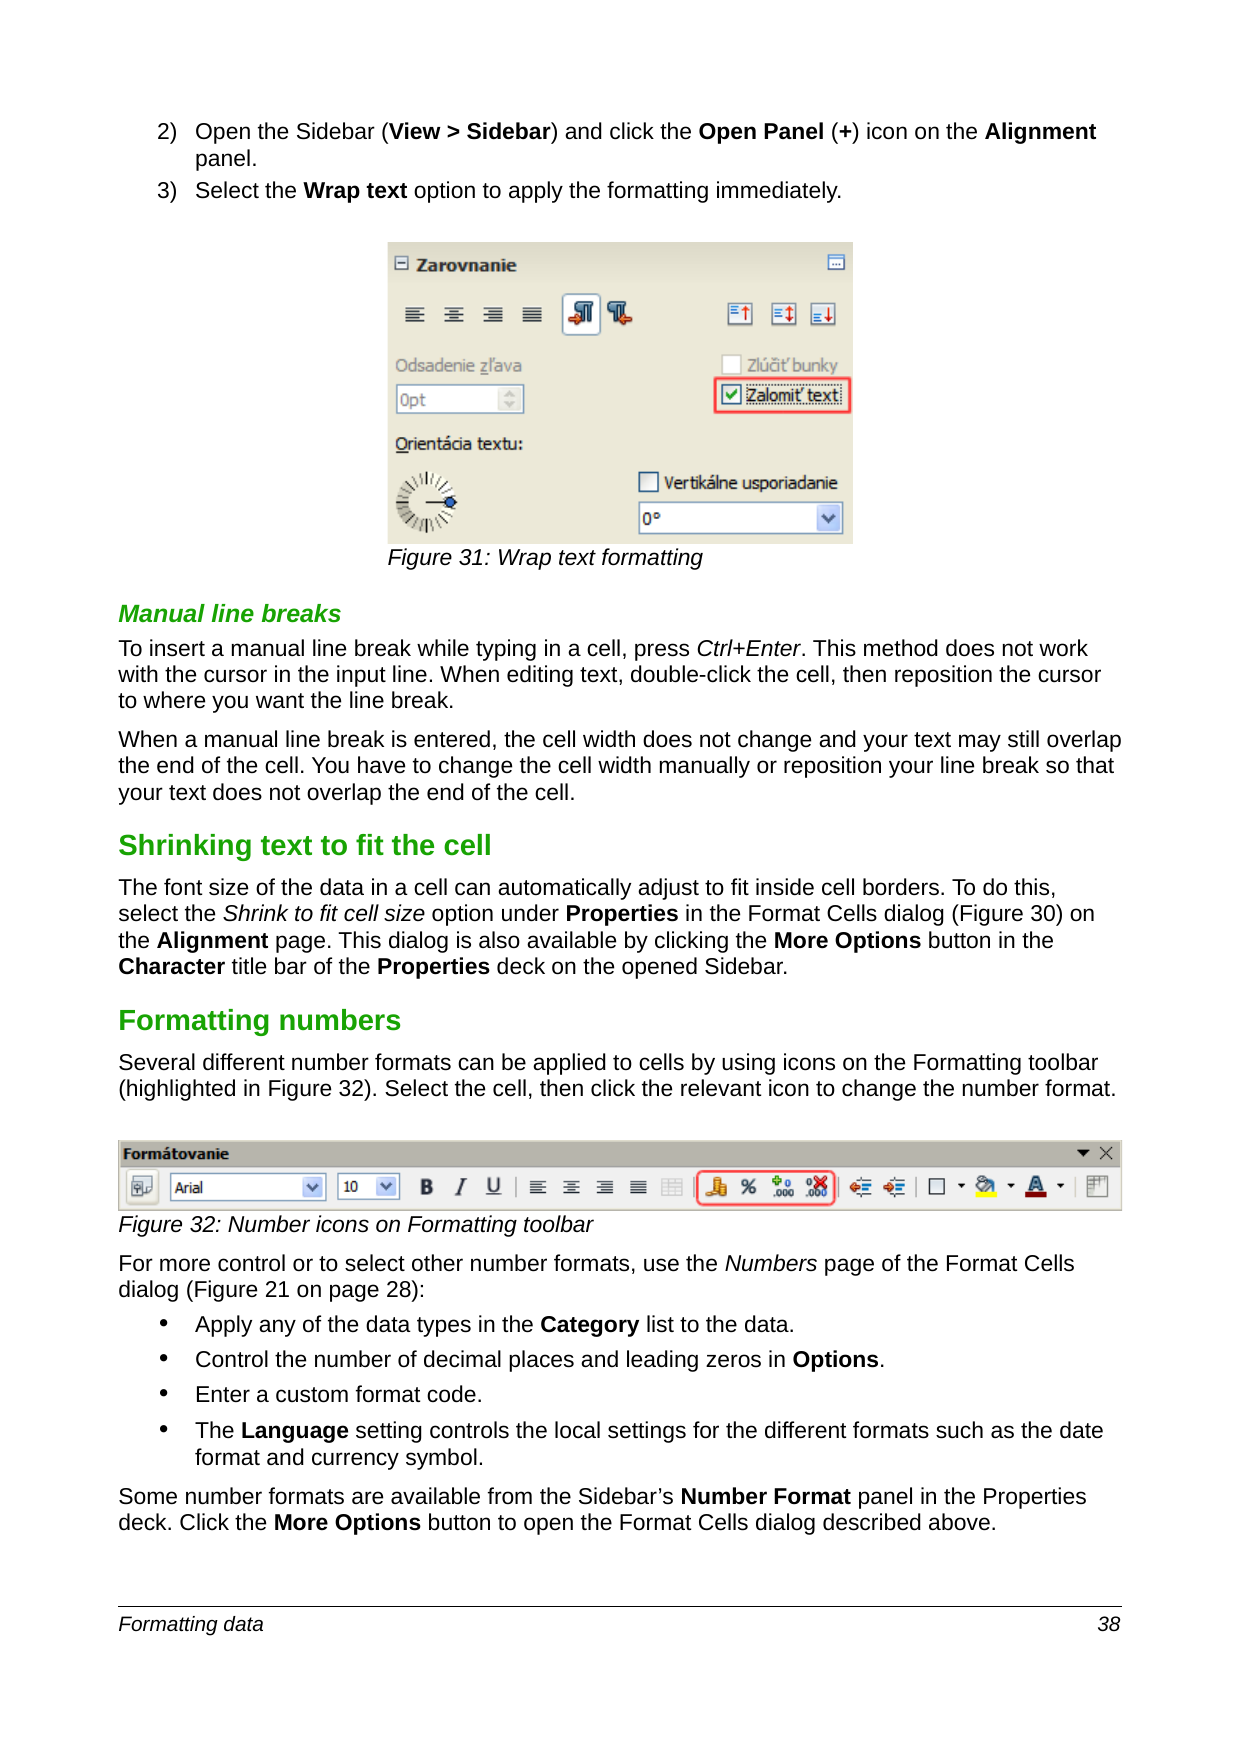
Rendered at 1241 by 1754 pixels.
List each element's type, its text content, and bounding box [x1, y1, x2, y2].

text Some number formats are available from the Sidebar’s Number Format panel in the Properties deck. Click the More Options button to open the Format Cells dialog described above. [118, 1483, 1122, 1536]
text The font size of the data in a cell can automatically adjust to fit inside cell borders. To do this, select the Shrink to fit cell size option under Properties in the Format Cells dialog (Figure 30) on the Alignment page. This dialog is also available by clicking the More Options button in the Character title bar of the Properties deck on the opened Sidebar. [118, 874, 1122, 979]
list Open the Sidebar (View > Sidebar) and click the Open Panel (+) icon on the Alignment panel. [177, 118, 1122, 171]
list Control the number of decimal places and leading zeros in Options. [156, 1344, 1122, 1373]
subtitle Formatting numbers [118, 1002, 1122, 1036]
picture [118, 1140, 1123, 1211]
list Several different number formats can be applied to cells by using icons on the Formatting toolbar (highlighted in Figure 32). Select the cell, then click the relevant icon to change the number format. [118, 1048, 1122, 1101]
list Select the Wrap text option to apply the formatting immediately. [177, 177, 1122, 203]
text Figure 32: Number icons on Formatting toolbar [118, 1211, 1122, 1237]
text When a manual line break is entered, the cell width does not change and your text may still overlap the end of the cell. You have to change the cell width manually or reposition your line break so that your text does not overlap the end of the cell. [118, 726, 1122, 805]
text To insert a manual line break while typing in a cell, press Ctrl+Enter. This method does not work with the cursor in the input line. When editing text, double-click the cell, then reposition the cursor to where you want the line break. [118, 634, 1122, 713]
list For more control or to select other number formats, use the Numbers page of the Format Cells dialog (Figure 21 on page 28): [118, 1249, 1122, 1302]
text Figure 31: Wrap text formatting [387, 544, 853, 570]
list Apply any of the data types in the Category list to the data. [156, 1309, 1122, 1338]
list Enter a custom format code. [156, 1379, 1122, 1409]
subtitle Shrinking text to fit the cell [118, 828, 1122, 862]
picture [387, 242, 853, 544]
subtitle Manual line breaks [118, 599, 1122, 628]
list The Language setting controls the local settings for the different formats such as the date format and currency symbol. [156, 1415, 1122, 1471]
